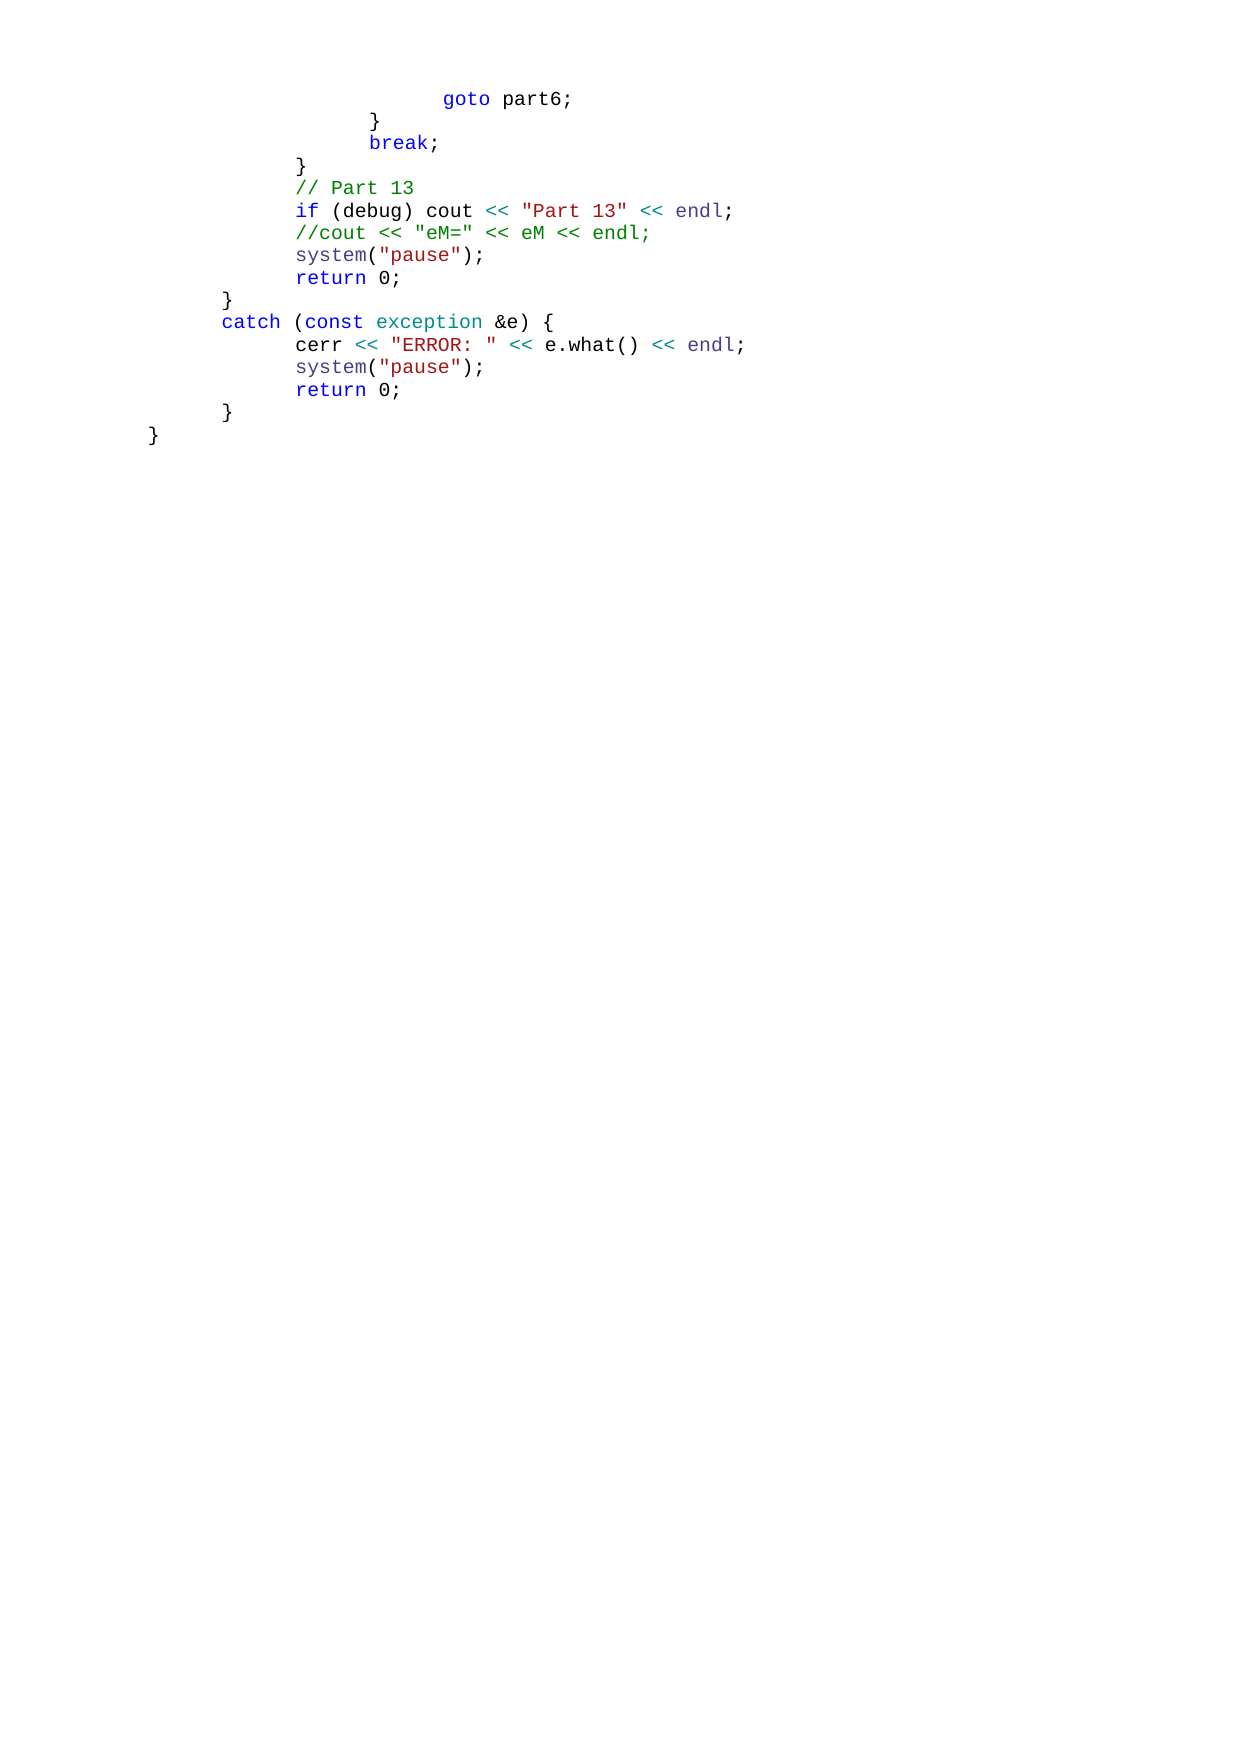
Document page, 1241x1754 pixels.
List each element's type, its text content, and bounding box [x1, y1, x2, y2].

text goto part6; [148, 88, 1152, 111]
text break; [148, 133, 1152, 156]
text return 0; [148, 380, 1152, 402]
text if (debug) cout << "Part 13" << endl; [148, 201, 1152, 223]
text } [148, 156, 1152, 178]
text } [148, 111, 1152, 133]
text system("pause"); [148, 357, 1152, 380]
text return 0; [148, 268, 1152, 290]
text //cout << "eM=" << eM << endl; [148, 223, 1152, 245]
text system("pause"); [148, 245, 1152, 268]
text } [148, 290, 1152, 312]
text catch (const exception &e) { [148, 312, 1152, 335]
text cerr << "ERROR: " << e.what() << endl; [148, 335, 1152, 357]
text // Part 13 [148, 178, 1152, 201]
text } [148, 402, 1152, 424]
text } [148, 424, 1152, 447]
